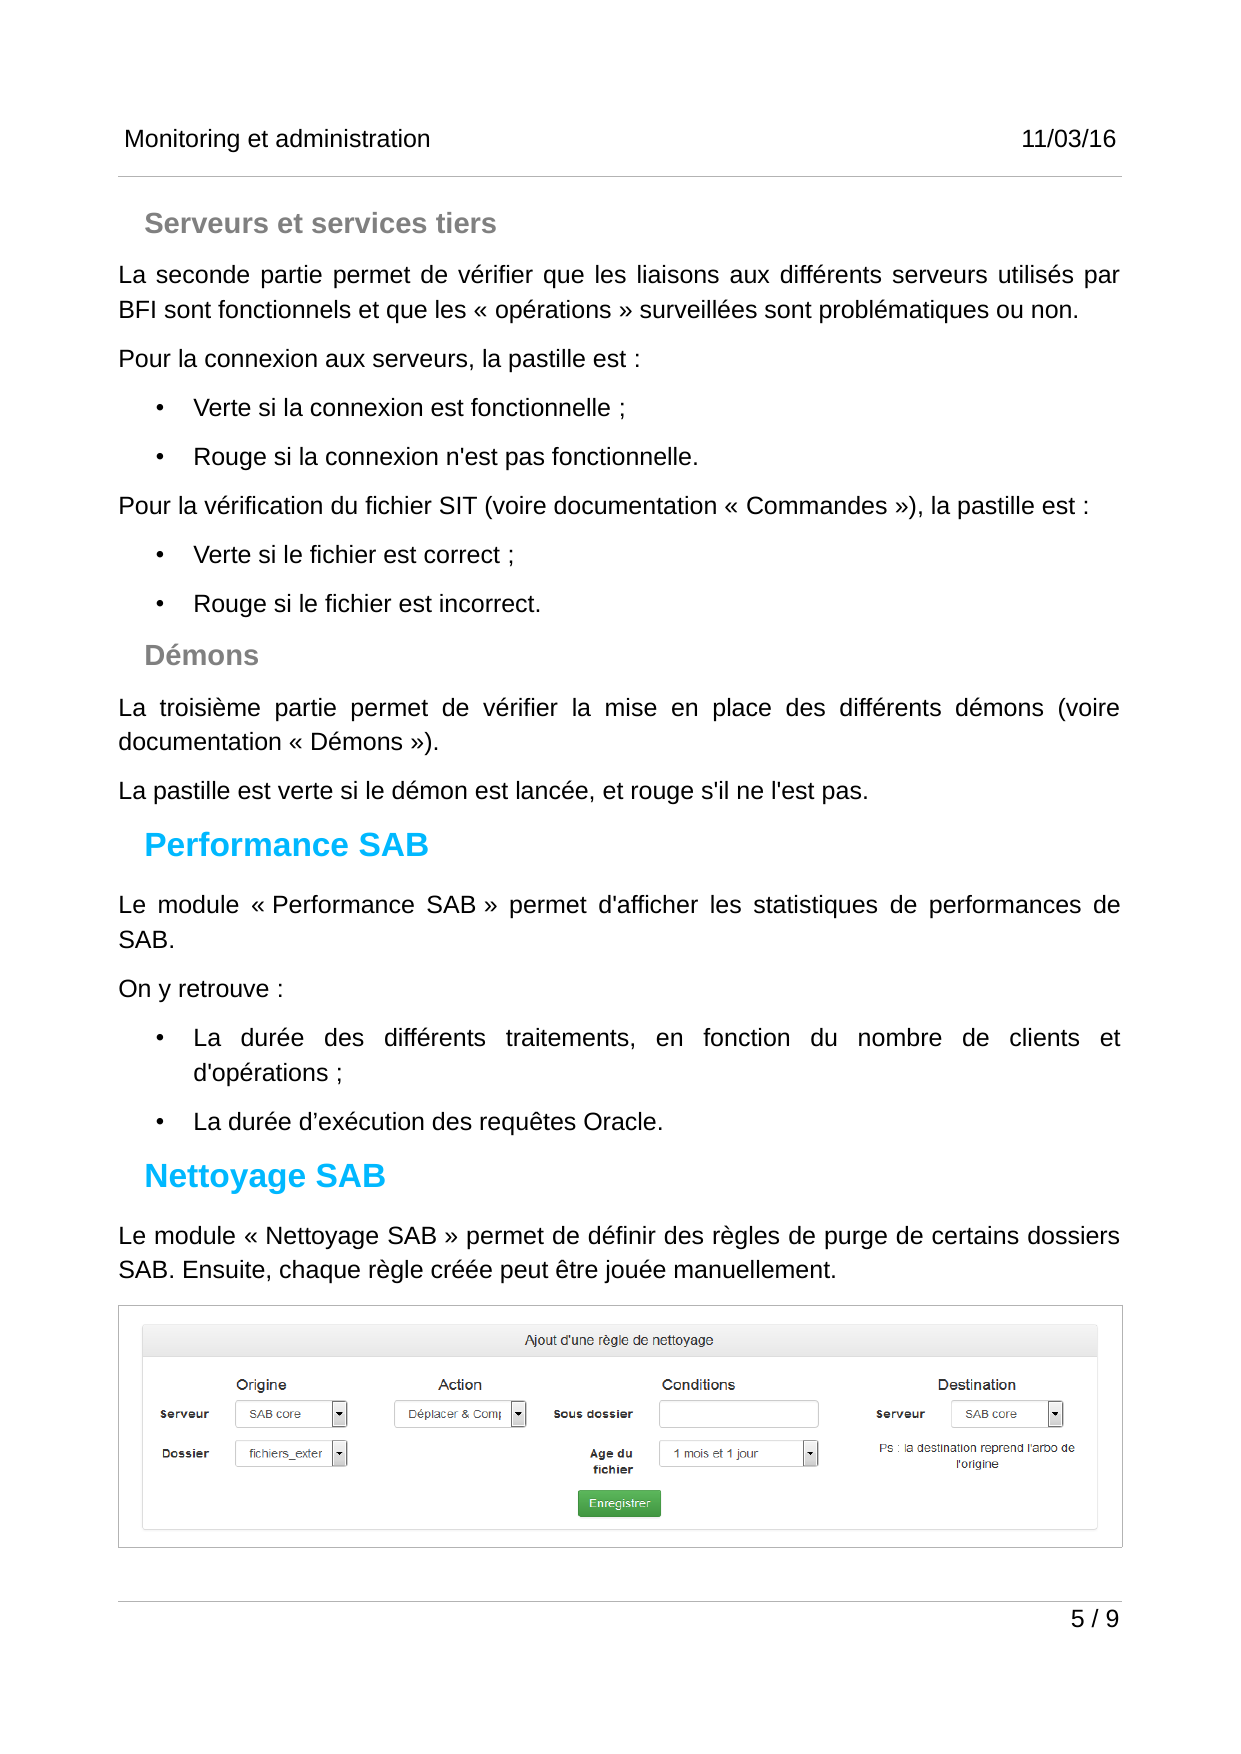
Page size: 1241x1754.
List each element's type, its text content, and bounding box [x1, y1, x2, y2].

picture [130, 1316, 1111, 1536]
text Le module « Nettoyage SAB » permet de définir des règles de purge de certains dossiers SAB. Ensuite, chaque règle créée peut être jouée manuellement. [118, 1221, 1122, 1284]
text La pastille est verte si le démon est lancée, et rouge s'il ne l'est pas. [118, 776, 1122, 805]
text La seconde partie permet de vérifier que les liaisons aux différents serveurs utilisés par BFI sont fonctionnels et que les « opérations » surveillées sont problématiques ou non. [118, 260, 1122, 323]
text Pour la connexion aux serveurs, la pastille est : [118, 344, 1122, 372]
list Verte si le fichier est correct ; [156, 540, 1122, 569]
subtitle Serveurs et services tiers [144, 206, 1122, 239]
subtitle Performance SAB [144, 825, 1122, 864]
text La troisième partie permet de vérifier la mise en place des différents démons (voire documentation « Démons »). [118, 693, 1122, 756]
subtitle Démons [144, 638, 1122, 672]
list Rouge si le fichier est incorrect. [156, 589, 1122, 618]
text On y retrouve : [118, 974, 1122, 1003]
list Verte si la connexion est fonctionnelle ; [156, 393, 1122, 422]
list La durée des différents traitements, en fonction du nombre de clients et d'opérations ; [156, 1023, 1122, 1086]
text Le module « Performance SAB » permet d'afficher les statistiques de performances de SAB. [118, 890, 1122, 954]
subtitle Nettoyage SAB [144, 1156, 1122, 1194]
list Rouge si la connexion n'est pas fonctionnelle. [156, 442, 1122, 471]
list La durée d’exécution des requêtes Oracle. [156, 1107, 1122, 1136]
text Pour la vérification du fichier SIT (voire documentation « Commandes »), la pastille est : [118, 491, 1122, 520]
